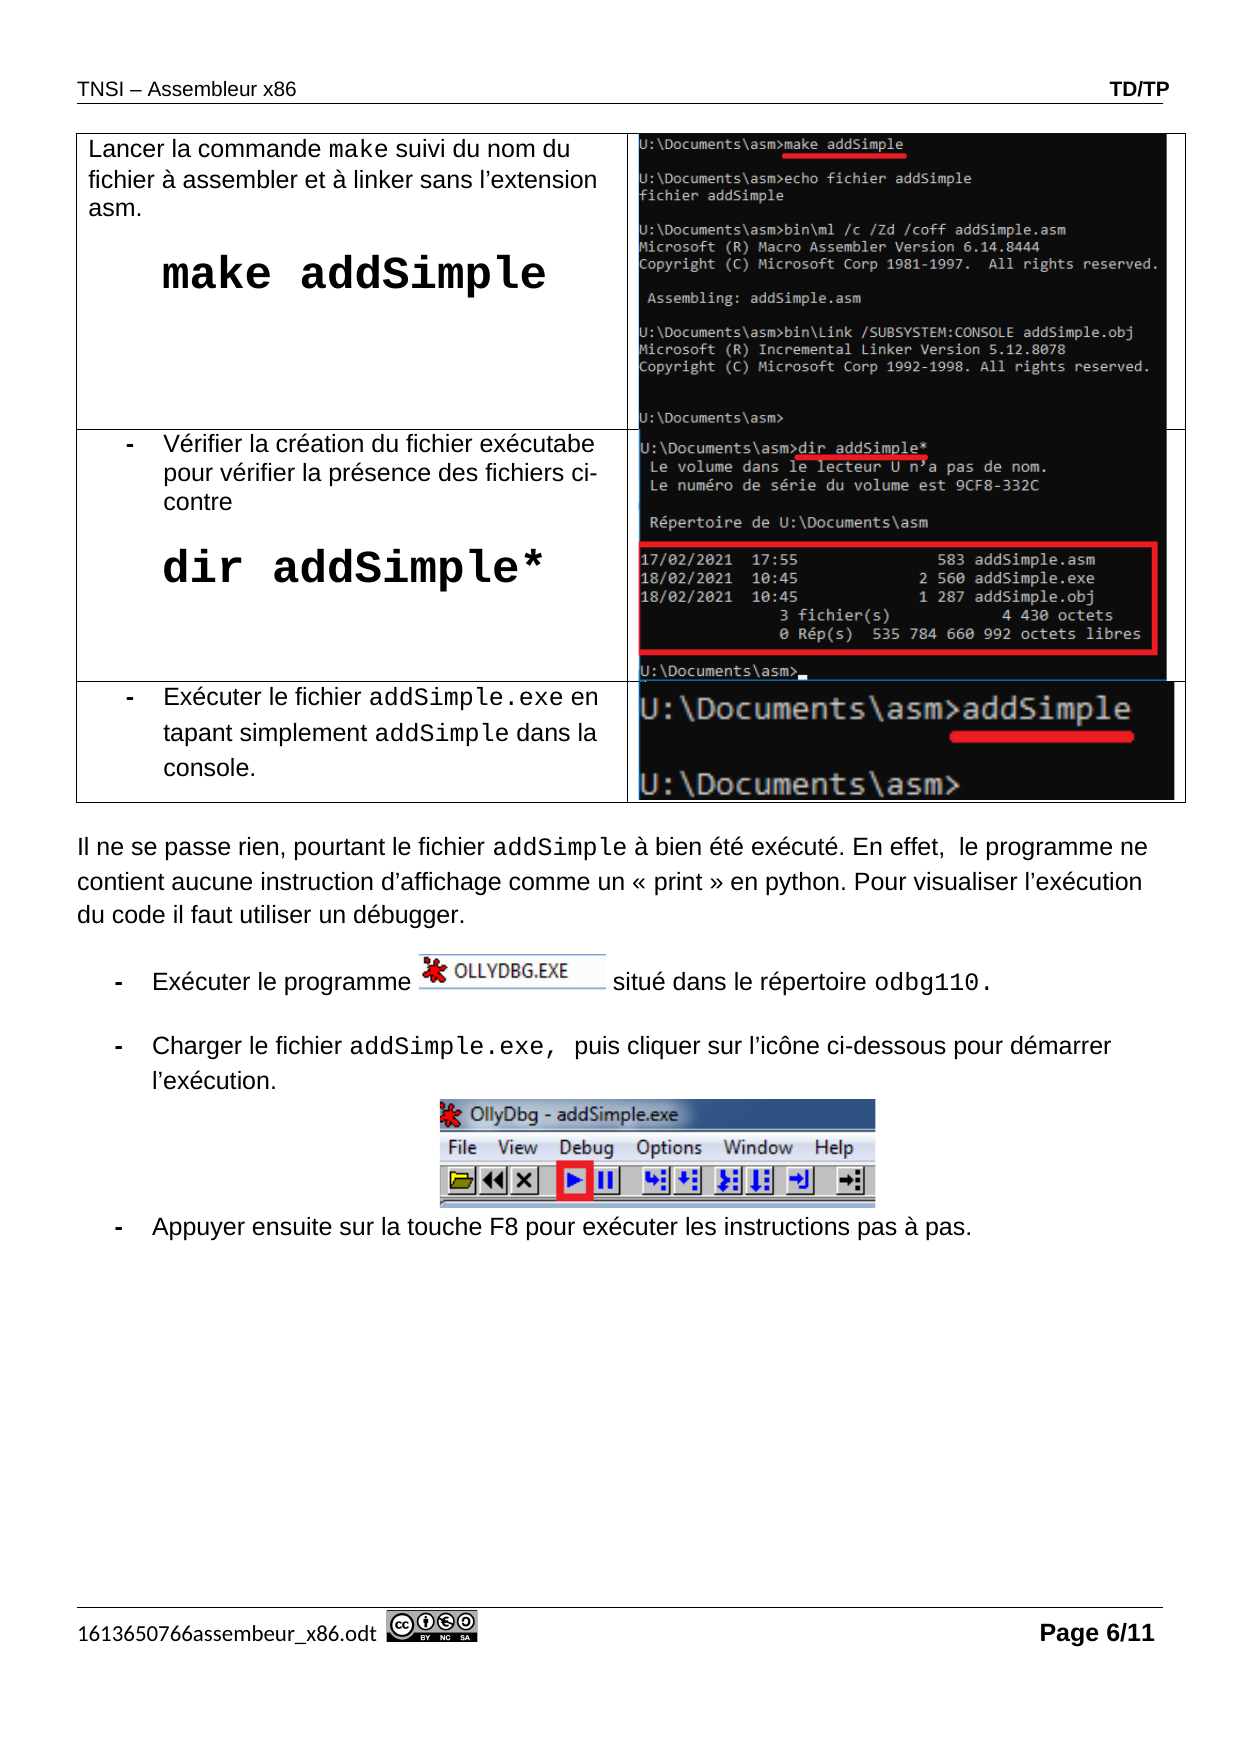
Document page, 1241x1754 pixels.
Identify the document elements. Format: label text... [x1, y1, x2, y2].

table_cell [628, 430, 638, 681]
picture [418, 954, 606, 991]
table_cell [628, 682, 1185, 802]
table_cell Vérifier la création du fichier exécutabe pour vérifier la présence des fichiers ci-contre dir addSimple* [77, 430, 627, 681]
table_header [1167, 134, 1185, 428]
picture [386, 1610, 478, 1642]
table_header Lancer la commande make suivi du nom du fichier à assembler et à linker sans l’extension asm. make addSimple [77, 134, 627, 428]
list Exécuter le programme situé dans le répertoire odbg110. [114, 954, 1163, 998]
picture [439, 1099, 876, 1208]
list Appuyer ensuite sur la touche F8 pour exécuter les instructions pas à pas. [114, 1211, 1163, 1240]
table_cell [1167, 430, 1185, 681]
table_cell Exécuter le fichier addSimple.exe en tapant simplement addSimple dans la console. [77, 682, 627, 802]
text Il ne se passe rien, pourtant le fichier addSimple à bien été exécuté. En effet, le programme ne contient aucune instruction d’affichage comme un « print » en python. Pour visualiser l’exécution du code il faut utiliser un débugger. [77, 832, 1163, 929]
table_header [628, 134, 638, 428]
list Charger le fichier addSimple.exe, puis cliquer sur l’icône ci-dessous pour démarrer l’exécution. [114, 1031, 1163, 1095]
